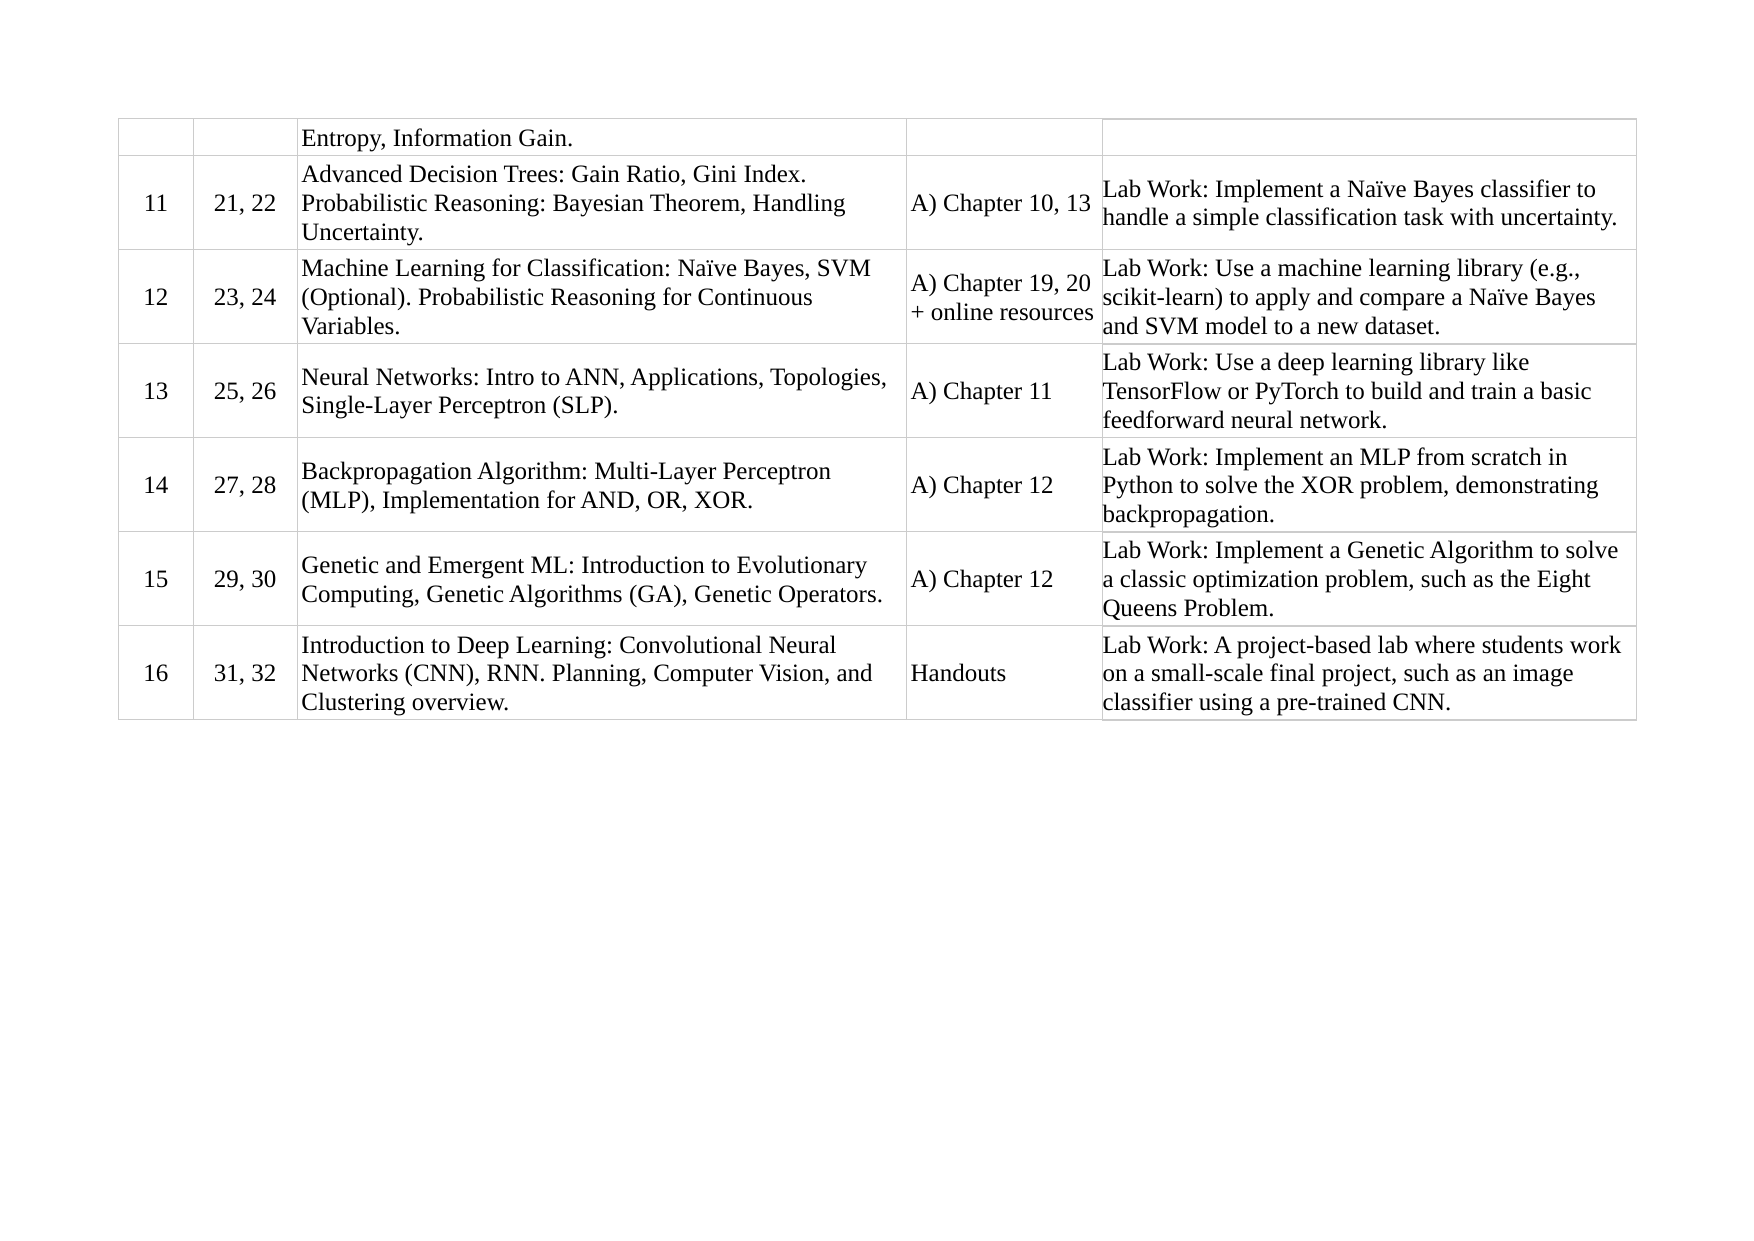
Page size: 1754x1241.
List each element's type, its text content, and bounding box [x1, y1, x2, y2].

table_cell A) Chapter 10, 13 [907, 156, 1102, 249]
table_cell Entropy, Information Gain. [298, 119, 906, 155]
table_cell [1103, 120, 1636, 155]
table_cell 12 [119, 250, 193, 343]
table_cell Genetic and Emergent ML: Introduction to Evolutionary Computing, Genetic Algorithms (GA), Genetic Operators. [298, 532, 906, 625]
table_cell Backpropagation Algorithm: Multi-Layer Perceptron (MLP), Implementation for AND, OR, XOR. [298, 438, 906, 531]
table_cell Lab Work: Use a machine learning library (e.g., scikit-learn) to apply and compare a Naïve Bayes and SVM model to a new dataset. [1103, 250, 1636, 343]
table_cell A) Chapter 12 [907, 438, 1102, 531]
table_cell Machine Learning for Classification: Naïve Bayes, SVM (Optional). Probabilistic Reasoning for Continuous Variables. [298, 250, 906, 343]
table_cell 25, 26 [194, 344, 297, 437]
table_cell A) Chapter 19, 20 + online resources [907, 250, 1102, 343]
table_cell Advanced Decision Trees: Gain Ratio, Gini Index. Probabilistic Reasoning: Bayesian Theorem, Handling Uncertainty. [298, 156, 906, 249]
table_cell Lab Work: Implement an MLP from scratch in Python to solve the XOR problem, demonstrating backpropagation. [1103, 438, 1636, 531]
table_cell Neural Networks: Intro to ANN, Applications, Topologies, Single-Layer Perceptron (SLP). [298, 344, 906, 437]
table_cell Lab Work: Use a deep learning library like TensorFlow or PyTorch to build and train a basic feedforward neural network. [1103, 345, 1636, 437]
table_cell 16 [119, 626, 193, 719]
table_cell A) Chapter 11 [907, 344, 1102, 437]
table_cell 21, 22 [194, 156, 297, 249]
table_cell Lab Work: A project-based lab where students work on a small-scale final project, such as an image classifier using a pre-trained CNN. [1103, 627, 1636, 719]
table_cell 14 [119, 438, 193, 531]
table_cell 23, 24 [194, 250, 297, 343]
table_cell 27, 28 [194, 438, 297, 531]
table_cell [907, 119, 1102, 155]
table_cell Lab Work: Implement a Genetic Algorithm to solve a classic optimization problem, such as the Eight Queens Problem. [1103, 533, 1636, 625]
table_cell 13 [119, 344, 193, 437]
table_cell [194, 119, 297, 155]
table_cell 11 [119, 156, 193, 249]
table_cell Introduction to Deep Learning: Convolutional Neural Networks (CNN), RNN. Planning, Computer Vision, and Clustering overview. [298, 626, 906, 719]
table_cell Lab Work: Implement a Naïve Bayes classifier to handle a simple classification task with uncertainty. [1103, 156, 1636, 249]
table_cell 29, 30 [194, 532, 297, 625]
table_cell 31, 32 [194, 626, 297, 719]
table_cell Handouts [907, 626, 1102, 719]
table_cell [119, 119, 193, 155]
table_cell 15 [119, 532, 193, 625]
table_cell A) Chapter 12 [907, 532, 1102, 625]
